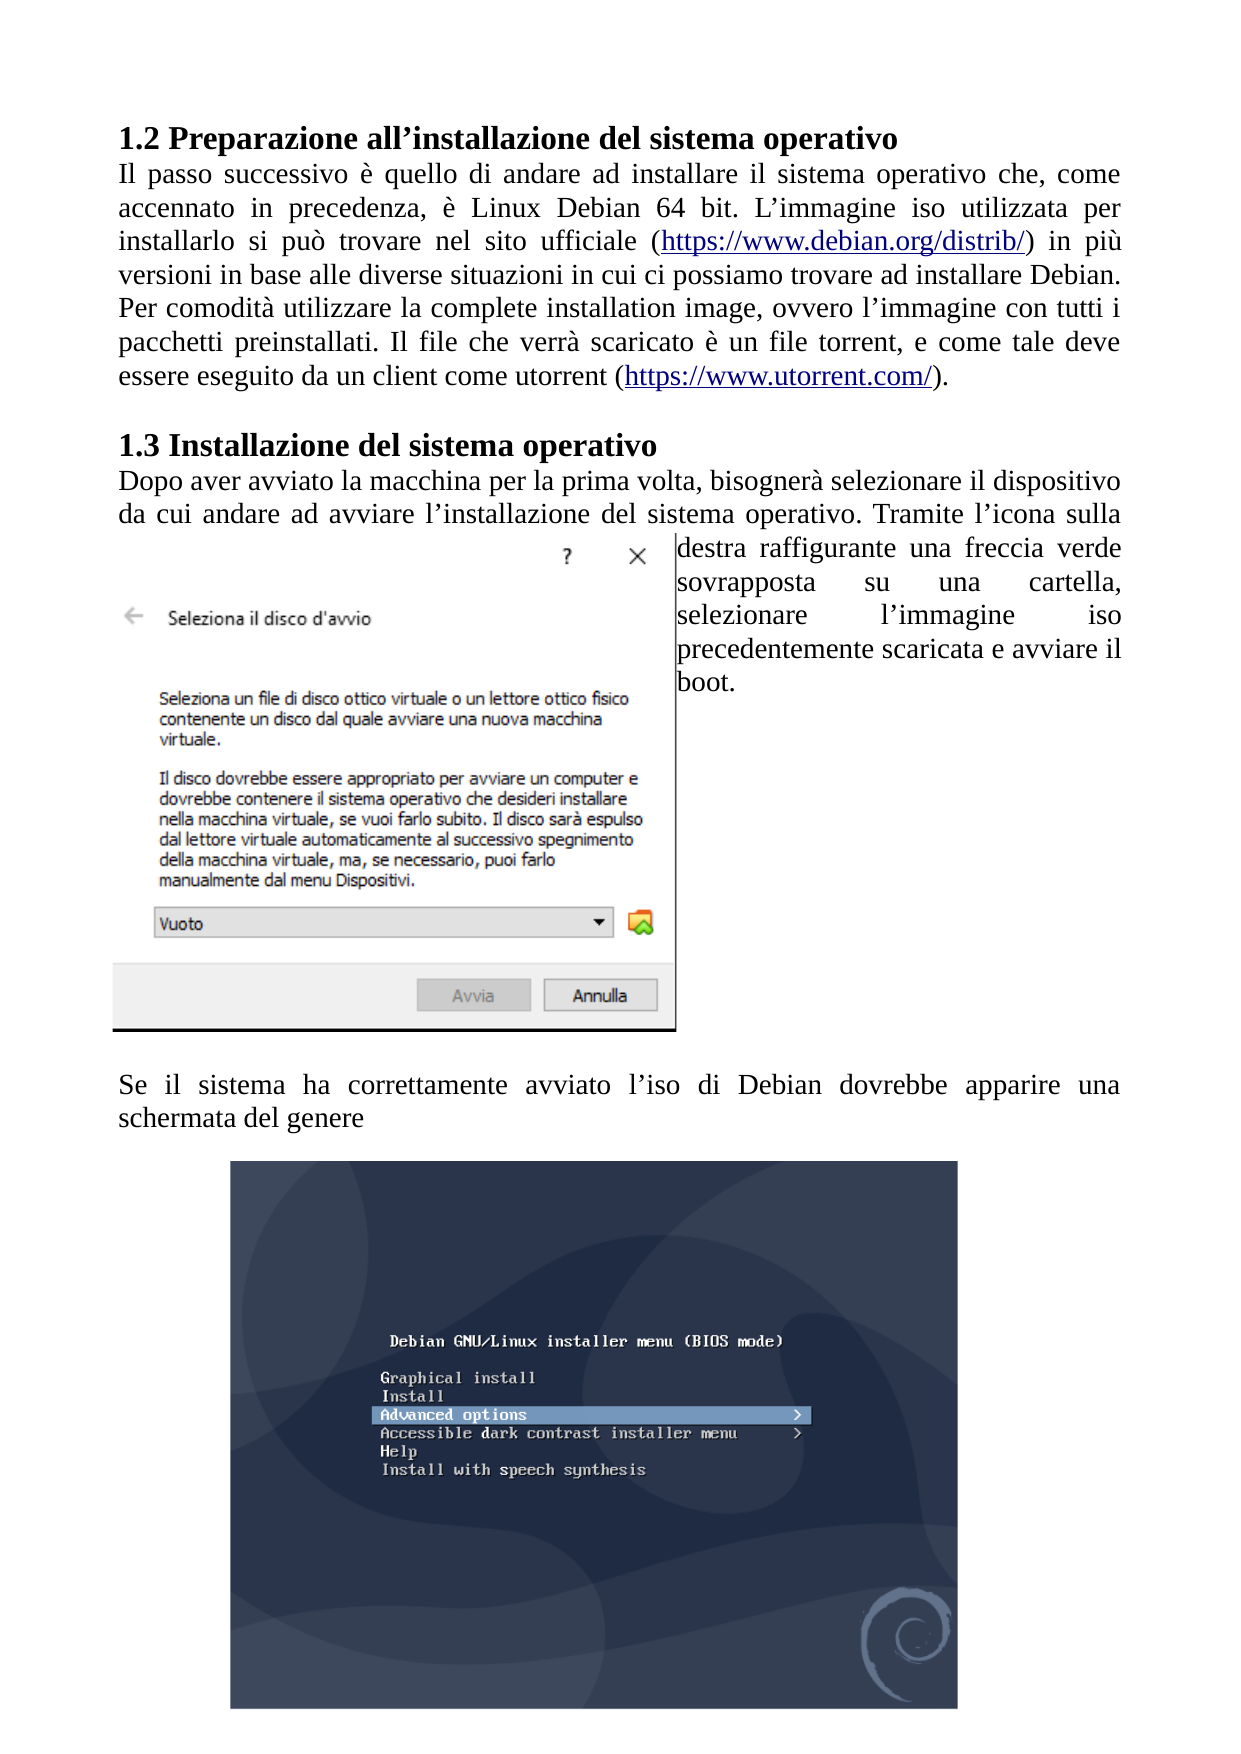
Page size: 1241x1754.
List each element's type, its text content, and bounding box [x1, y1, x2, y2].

text Il passo successivo è quello di andare ad installare il sistema operativo che, come accennato in precedenza, è Linux Debian 64 bit. L’immagine iso utilizzata per installarlo si può trovare nel sito ufficiale (https://www.debian.org/distrib/) in più versioni in base alle diverse situazioni in cui ci possiamo trovare ad installare Debian. Per comodità utilizzare la complete installation image, ovvero l’immagine con tutti i pacchetti preinstallati. Il file che verrà scaricato è un file torrent, e come tale deve essere eseguito da un client come utorrent (https://www.utorrent.com/). [118, 156, 1122, 391]
picture [230, 1161, 958, 1710]
text Dopo aver avviato la macchina per la prima volta, bisognerà selezionare il dispositivo da cui andare ad avviare l’installazione del sistema operativo. Tramite l’icona sulla destra raffigurante una freccia verde sovrapposta su una cartella, selezionare l’immagine iso precedentemente scaricata e avviare il boot. [118, 463, 1122, 698]
picture [112, 533, 677, 1032]
text 1.3 Installazione del sistema operativo [118, 425, 1122, 463]
text Se il sistema ha correttamente avviato l’iso di Debian dovrebbe apparire una schermata del genere [118, 1067, 1122, 1134]
text 1.2 Preparazione all’installazione del sistema operativo [118, 118, 1122, 156]
